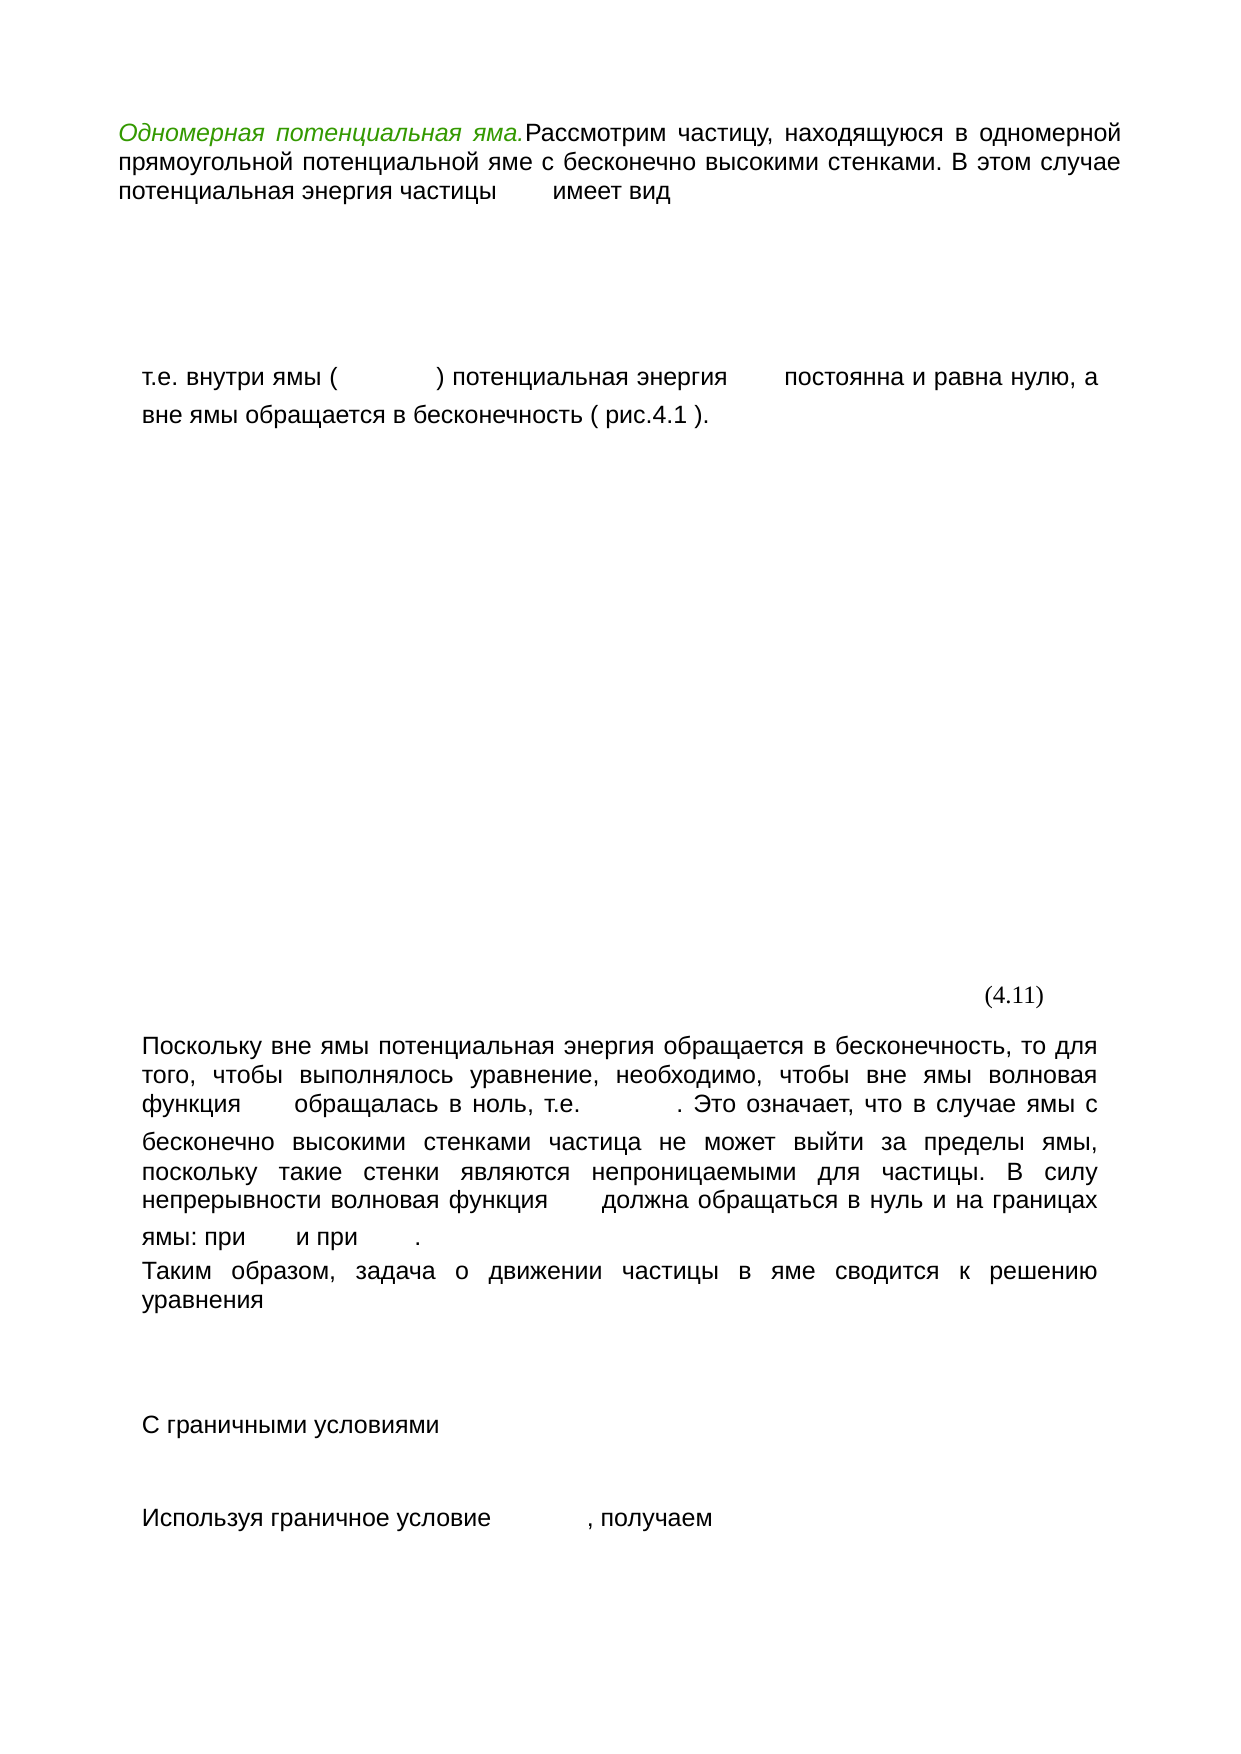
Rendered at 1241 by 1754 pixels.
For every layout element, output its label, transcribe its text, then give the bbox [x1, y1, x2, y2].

table_header (4.11) [978, 960, 1047, 1030]
table_header [315, 429, 925, 866]
text Таким образом, задача о движении частицы в яме сводится к решению уравнения [142, 1255, 1098, 1314]
text С граничными условиями [142, 1409, 1098, 1439]
text т.е. внутри ямы () потенциальная энергияпостоянна и равна нулю, а вне ямы обращается в бесконечность ( рис.4.1 ). [142, 362, 1098, 429]
text Одномерная потенциальная яма.Рассмотрим частицу, находящуюся в одномерной прямоугольной потенциальной яме с бесконечно высокими стенками. В этом случае потенциальная энергия частицы имеет вид [118, 118, 1122, 211]
table_header [194, 960, 978, 1030]
table_cell [315, 866, 925, 901]
text Поскольку вне ямы потенциальная энергия обращается в бесконечность, то для того, чтобы выполнялось уравнение, необходимо, чтобы вне ямы волновая функцияобращалась в ноль, т.е.. Это означает, что в случае ямы с бесконечно высокими стенками частица не может выйти за пределы ямы, поскольку такие стенки являются непроницаемыми для частицы. В силу непрерывности волновая функциядолжна обращаться в нуль и на границах ямы: прии при. [142, 1030, 1098, 1255]
text Используя граничное условие, получаем [142, 1503, 1098, 1540]
